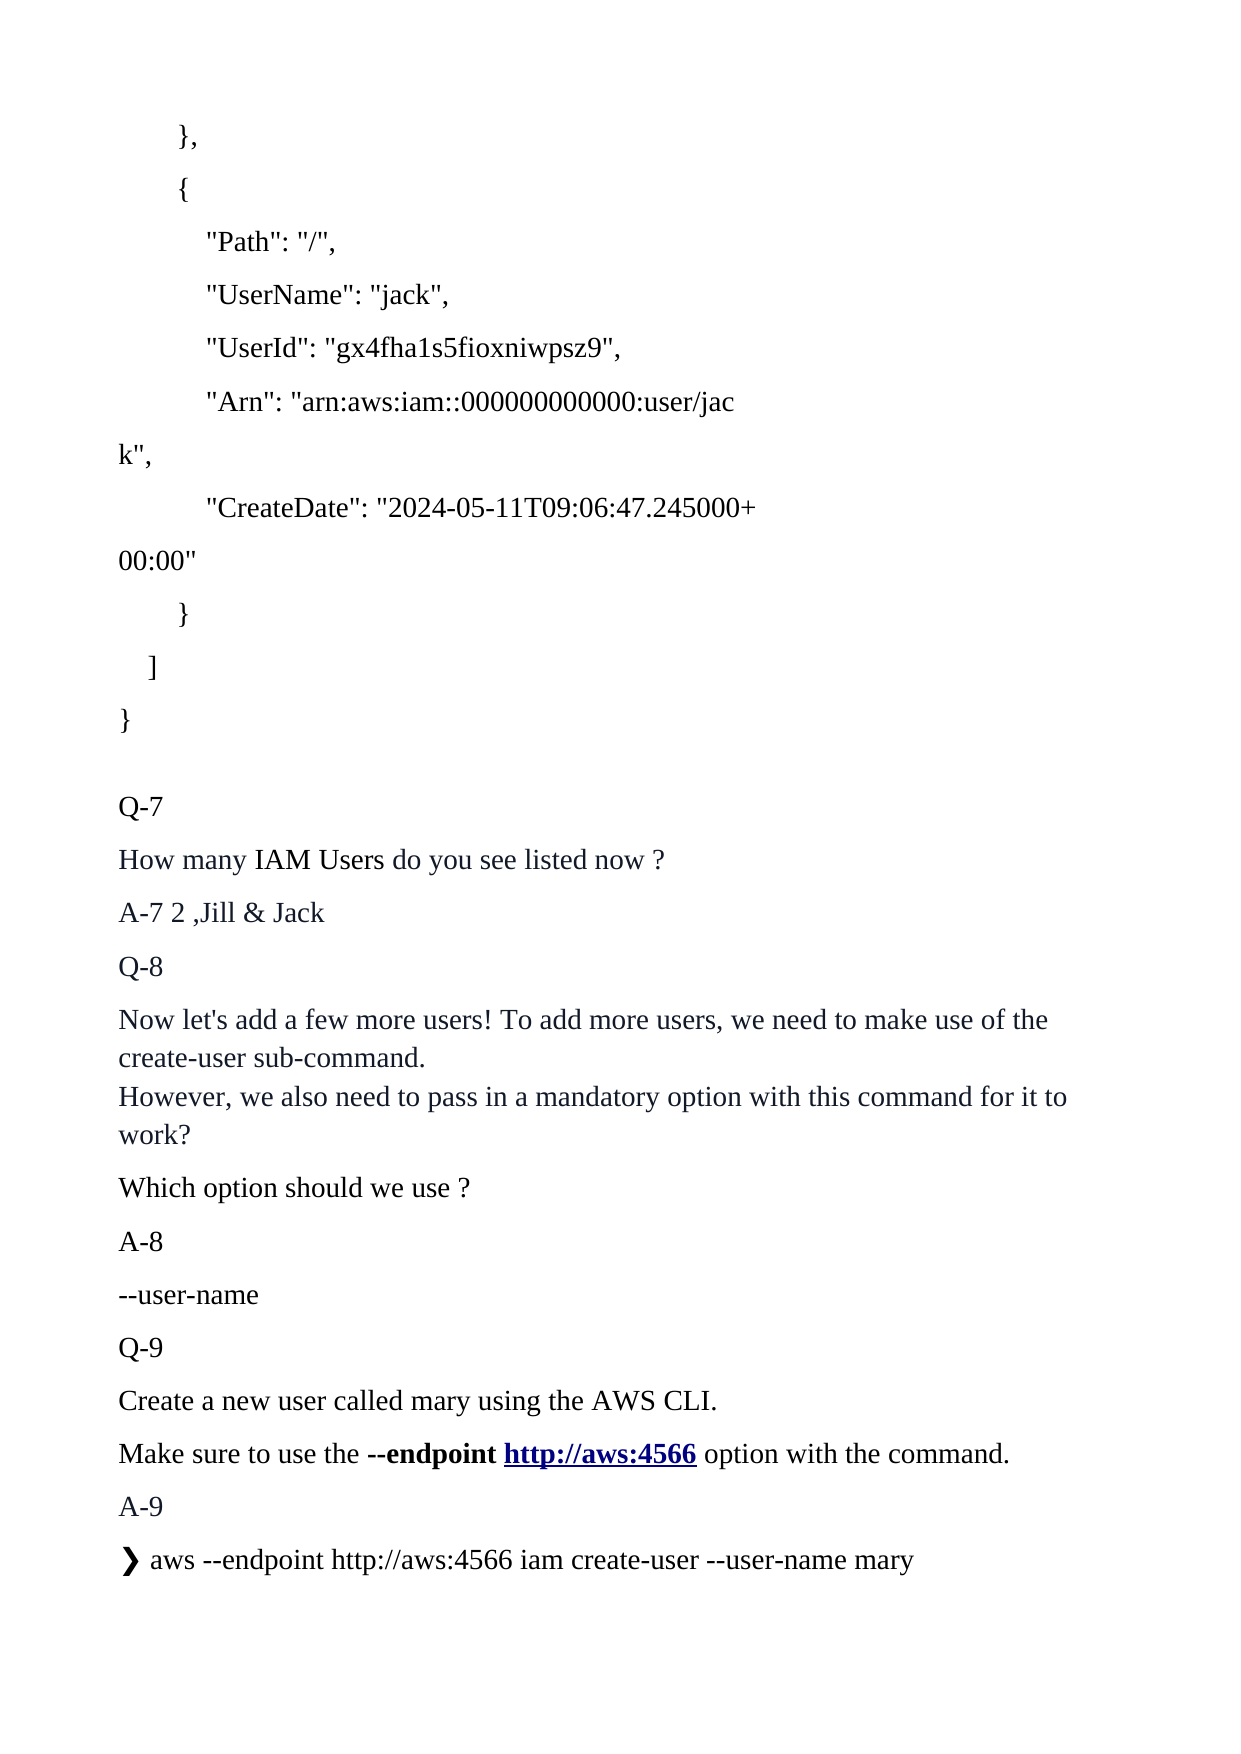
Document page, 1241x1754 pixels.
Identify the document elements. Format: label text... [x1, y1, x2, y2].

text 00:00" [118, 543, 1122, 577]
text --user-name [118, 1277, 1122, 1310]
text k", [118, 437, 1122, 470]
text A-9 [118, 1489, 1122, 1523]
text "CreateDate": "2024-05-11T09:06:47.245000+ [118, 490, 1122, 523]
text } [118, 596, 1122, 630]
text ❯ aws --endpoint http://aws:4566 iam create-user --user-name mary [118, 1542, 1122, 1576]
text Make sure to use the --endpoint http://aws:4566 option with the command. [118, 1436, 1122, 1470]
text } [118, 702, 1122, 736]
text How many IAM Users do you see listed now ? [118, 842, 1122, 876]
text }, [118, 118, 1122, 152]
text "UserId": "gx4fha1s5fioxniwpsz9", [118, 331, 1122, 364]
text ] [118, 649, 1122, 683]
text A-8 [118, 1224, 1122, 1257]
text "UserName": "jack", [118, 277, 1122, 311]
text Q-7 [118, 756, 1122, 823]
text Create a new user called mary using the AWS CLI. [118, 1383, 1122, 1417]
text Now let's add a few more users! To add more users, we need to make use of the create-user sub-command. However, we also need to pass in a mandatory option with this command for it to work? [118, 1002, 1122, 1151]
text Which option should we use ? [118, 1171, 1122, 1204]
text Q-9 [118, 1330, 1122, 1363]
text { [118, 171, 1122, 205]
text "Path": "/", [118, 224, 1122, 258]
text A-7 2 ,Jill & Jack [118, 896, 1122, 929]
text Q-8 [118, 949, 1122, 982]
text "Arn": "arn:aws:iam::000000000000:user/jac [118, 384, 1122, 417]
